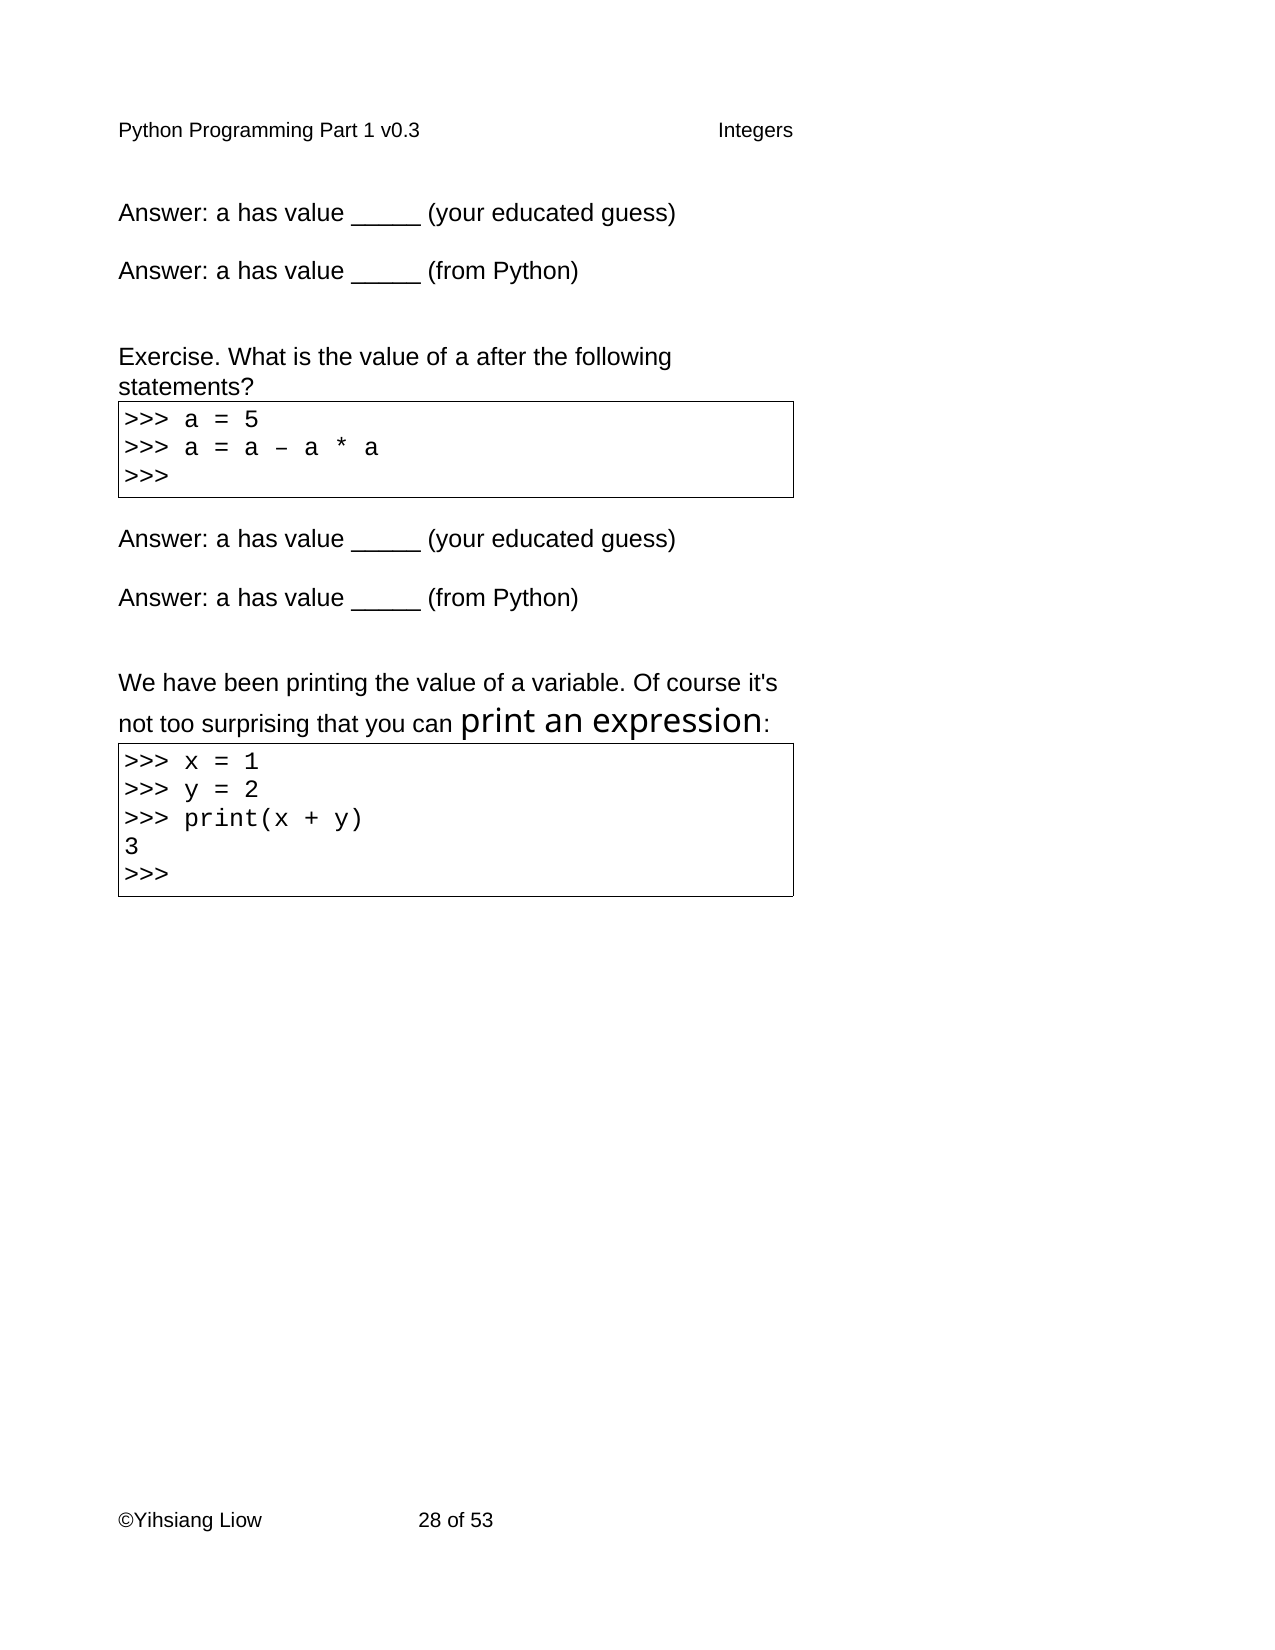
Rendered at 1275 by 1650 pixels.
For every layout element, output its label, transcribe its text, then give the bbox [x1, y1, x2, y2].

text Answer: a has value _____ (from Python) [118, 257, 793, 287]
text Answer: a has value _____ (your educated guess) [118, 199, 793, 229]
text Answer: a has value _____ (your educated guess) [118, 525, 793, 555]
table_header >>> x = 1 >>> y = 2 >>> print(x + y) 3 >>> [119, 744, 793, 896]
table_header >>> a = 5 >>> a = a – a * a >>> [119, 402, 793, 497]
text Exercise. What is the value of a after the following statements? [118, 343, 793, 401]
text Answer: a has value _____ (from Python) [118, 583, 793, 613]
text We have been printing the value of a variable. Of course it's not too surprising that you can print an expression: [118, 669, 793, 743]
